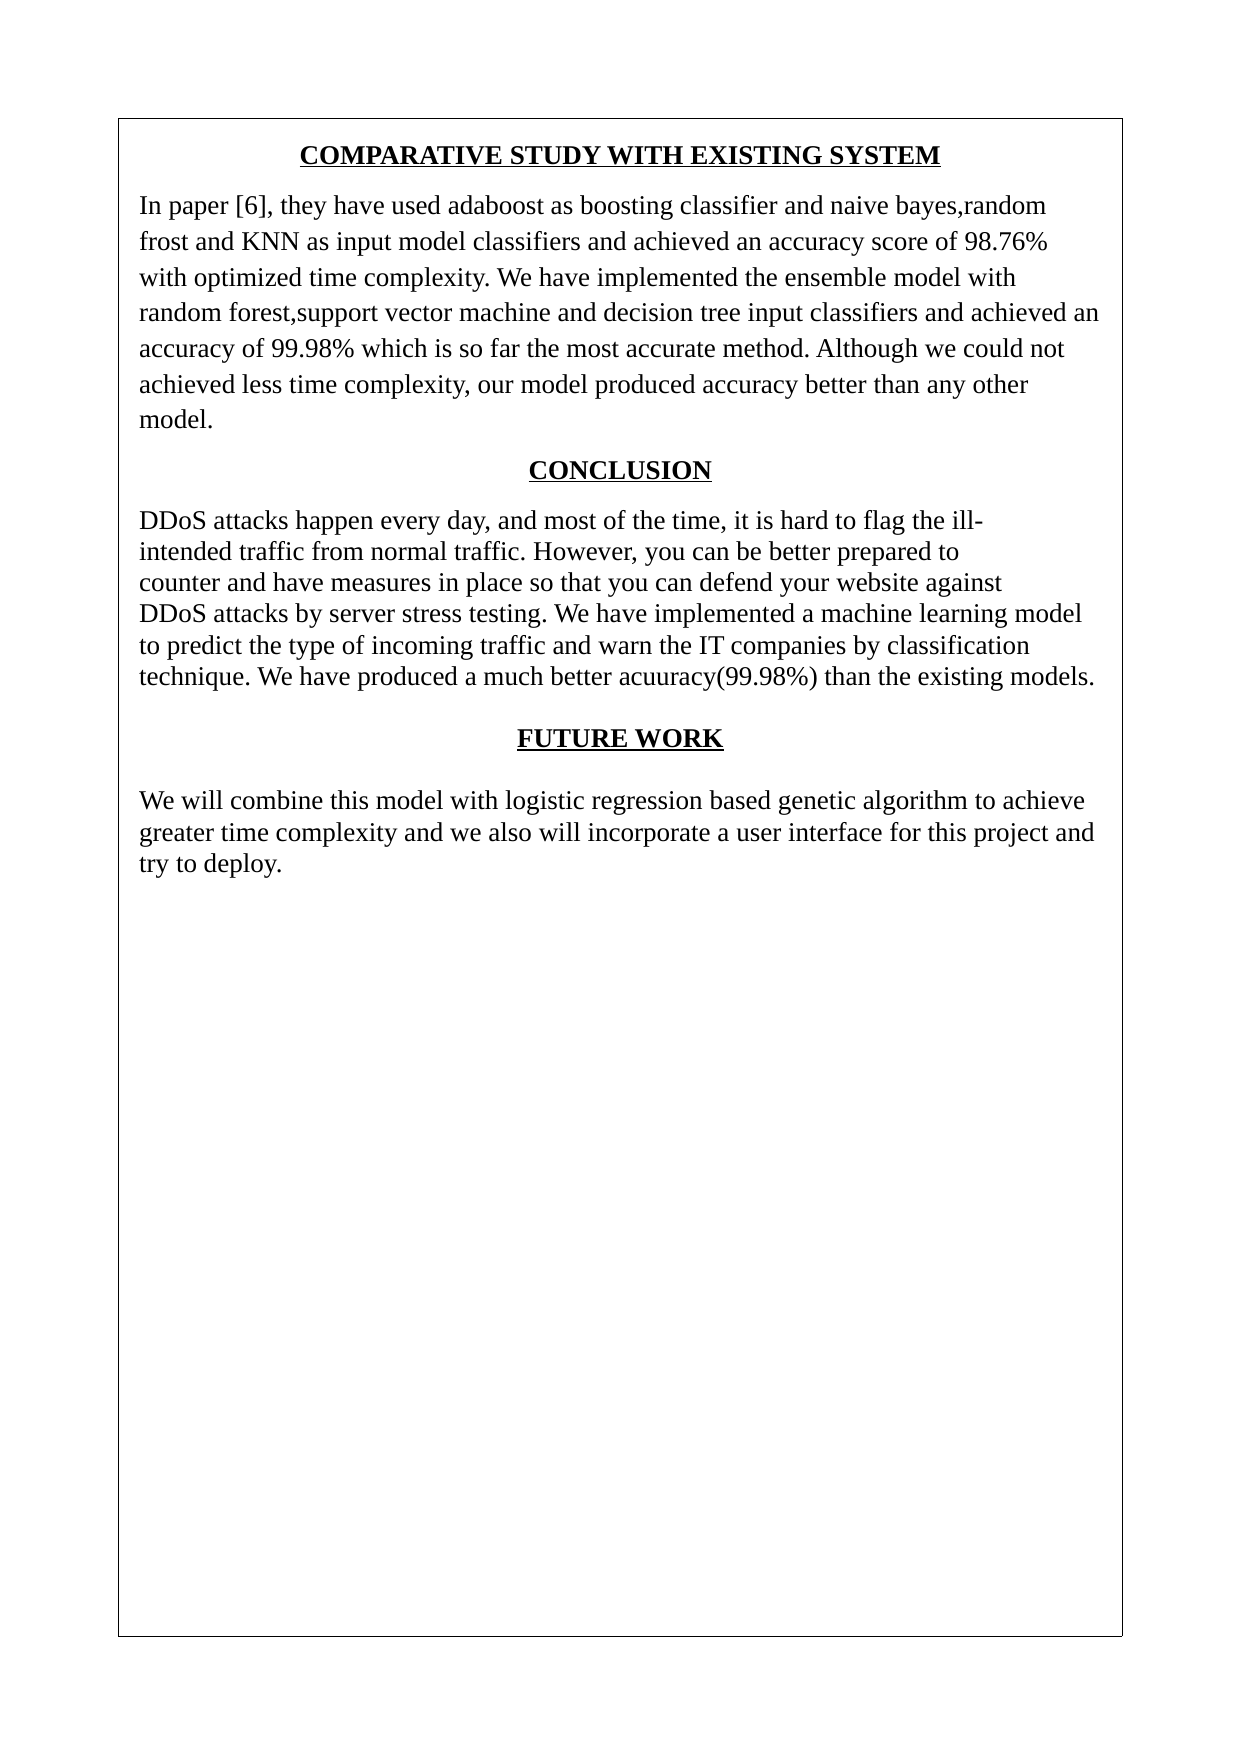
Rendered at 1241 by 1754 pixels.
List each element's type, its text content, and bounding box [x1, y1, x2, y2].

text COMPARATIVE STUDY WITH EXISTING SYSTEM [139, 139, 1101, 170]
text counter and have measures in place so that you can defend your website against [139, 566, 1101, 598]
text intended traffic from normal traffic. However, you can be better prepared to [139, 535, 1101, 566]
text We will combine this model with logistic regression based genetic algorithm to achieve greater time complexity and we also will incorporate a user interface for this project and try to deploy. [139, 784, 1101, 878]
text FUTURE WORK [139, 722, 1101, 753]
text DDoS attacks happen every day, and most of the time, it is hard to flag the ill- [139, 504, 1101, 535]
text In paper [6], they have used adaboost as boosting classifier and naive bayes,random frost and KNN as input model classifiers and achieved an accuracy score of 98.76% with optimized time complexity. We have implemented the ensemble model with random forest,support vector machine and decision tree input classifiers and achieved an accuracy of 99.98% which is so far the most accurate method. Although we could not achieved less time complexity, our model produced accuracy better than any other model. [139, 189, 1101, 435]
text DDoS attacks by server stress testing. We have implemented a machine learning model to predict the type of incoming traffic and warn the IT companies by classification technique. We have produced a much better acuuracy(99.98%) than the existing models. [139, 598, 1101, 691]
text CONCLUSION [139, 454, 1101, 485]
